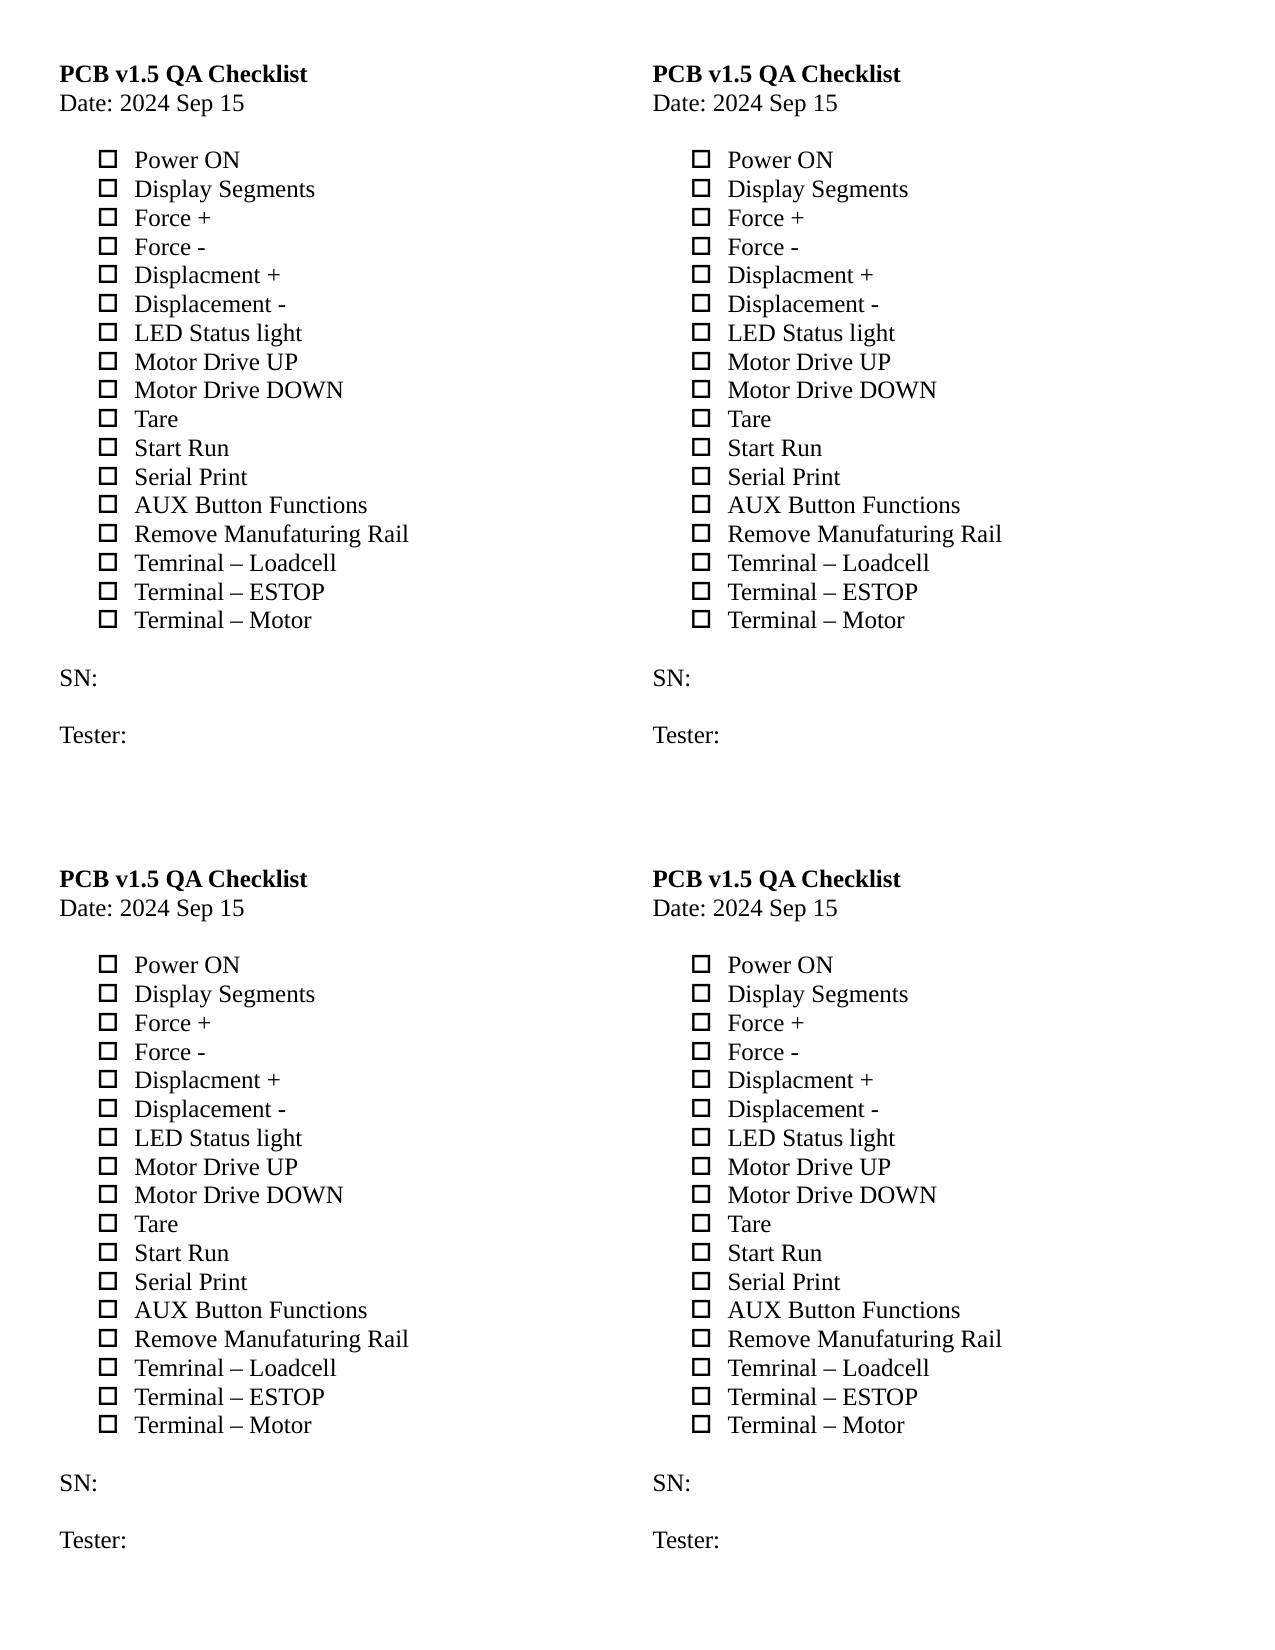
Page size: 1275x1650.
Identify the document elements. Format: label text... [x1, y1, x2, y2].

text PCB v1.5 QA Checklist [59, 59, 623, 88]
list Start Run [97, 433, 623, 462]
text PCB v1.5 QA Checklist [652, 864, 1216, 893]
list Motor Drive DOWN [97, 375, 623, 404]
text PCB v1.5 QA Checklist [652, 59, 1216, 88]
text Date: 2024 Sep 15 [652, 893, 1216, 922]
list Serial Print [97, 462, 623, 490]
list Temrinal – Loadcell [690, 1353, 1216, 1382]
list Force - [690, 232, 1216, 260]
list Displacment + [690, 260, 1216, 289]
text PCB v1.5 QA Checklist [59, 864, 623, 893]
list Motor Drive DOWN [690, 1180, 1216, 1209]
list Tare [97, 1209, 623, 1238]
list Power ON [97, 145, 623, 174]
list Temrinal – Loadcell [97, 1353, 623, 1382]
list AUX Button Functions [690, 1295, 1216, 1324]
list Force + [97, 203, 623, 232]
text Date: 2024 Sep 15 [59, 88, 623, 117]
list Power ON [97, 950, 623, 979]
text SN: [652, 663, 1216, 692]
text Date: 2024 Sep 15 [59, 893, 623, 922]
list Motor Drive DOWN [97, 1180, 623, 1209]
list Start Run [690, 433, 1216, 462]
list Displacment + [97, 1065, 623, 1094]
text SN: [59, 663, 623, 692]
list Remove Manufaturing Rail [97, 519, 623, 548]
list Terminal – ESTOP [690, 1382, 1216, 1410]
list Force - [97, 232, 623, 260]
list Display Segments [690, 174, 1216, 203]
list AUX Button Functions [97, 1295, 623, 1324]
list Terminal – Motor [97, 605, 623, 634]
text Tester: [59, 1525, 623, 1554]
list Displacement - [97, 289, 623, 318]
list Displacement - [690, 289, 1216, 318]
text SN: [652, 1468, 1216, 1497]
list Motor Drive UP [690, 1152, 1216, 1180]
list Motor Drive UP [97, 347, 623, 375]
text Date: 2024 Sep 15 [652, 88, 1216, 117]
list Force + [97, 1008, 623, 1037]
list Displacement - [97, 1094, 623, 1123]
list AUX Button Functions [690, 490, 1216, 519]
list Start Run [97, 1238, 623, 1267]
list Temrinal – Loadcell [97, 548, 623, 577]
list Terminal – Motor [97, 1410, 623, 1439]
text SN: [59, 1468, 623, 1497]
list LED Status light [690, 1123, 1216, 1152]
list Motor Drive UP [690, 347, 1216, 375]
list Terminal – ESTOP [97, 577, 623, 605]
text Tester: [59, 720, 623, 749]
list Displacement - [690, 1094, 1216, 1123]
list Terminal – ESTOP [97, 1382, 623, 1410]
list Displacment + [97, 260, 623, 289]
list Terminal – Motor [690, 605, 1216, 634]
list Serial Print [690, 462, 1216, 490]
list LED Status light [97, 318, 623, 347]
list Remove Manufaturing Rail [690, 1324, 1216, 1353]
list Remove Manufaturing Rail [97, 1324, 623, 1353]
list Serial Print [97, 1267, 623, 1295]
list Temrinal – Loadcell [690, 548, 1216, 577]
list Remove Manufaturing Rail [690, 519, 1216, 548]
list LED Status light [97, 1123, 623, 1152]
list Terminal – ESTOP [690, 577, 1216, 605]
list Motor Drive DOWN [690, 375, 1216, 404]
text Tester: [652, 720, 1216, 749]
list Force - [690, 1037, 1216, 1065]
text Tester: [652, 1525, 1216, 1554]
list Tare [690, 1209, 1216, 1238]
list Motor Drive UP [97, 1152, 623, 1180]
list Force - [97, 1037, 623, 1065]
list Tare [690, 404, 1216, 433]
list Display Segments [97, 979, 623, 1008]
list Tare [97, 404, 623, 433]
list Display Segments [690, 979, 1216, 1008]
list Terminal – Motor [690, 1410, 1216, 1439]
list Start Run [690, 1238, 1216, 1267]
list AUX Button Functions [97, 490, 623, 519]
list LED Status light [690, 318, 1216, 347]
list Force + [690, 1008, 1216, 1037]
list Display Segments [97, 174, 623, 203]
list Force + [690, 203, 1216, 232]
list Serial Print [690, 1267, 1216, 1295]
list Displacment + [690, 1065, 1216, 1094]
list Power ON [690, 145, 1216, 174]
list Power ON [690, 950, 1216, 979]
